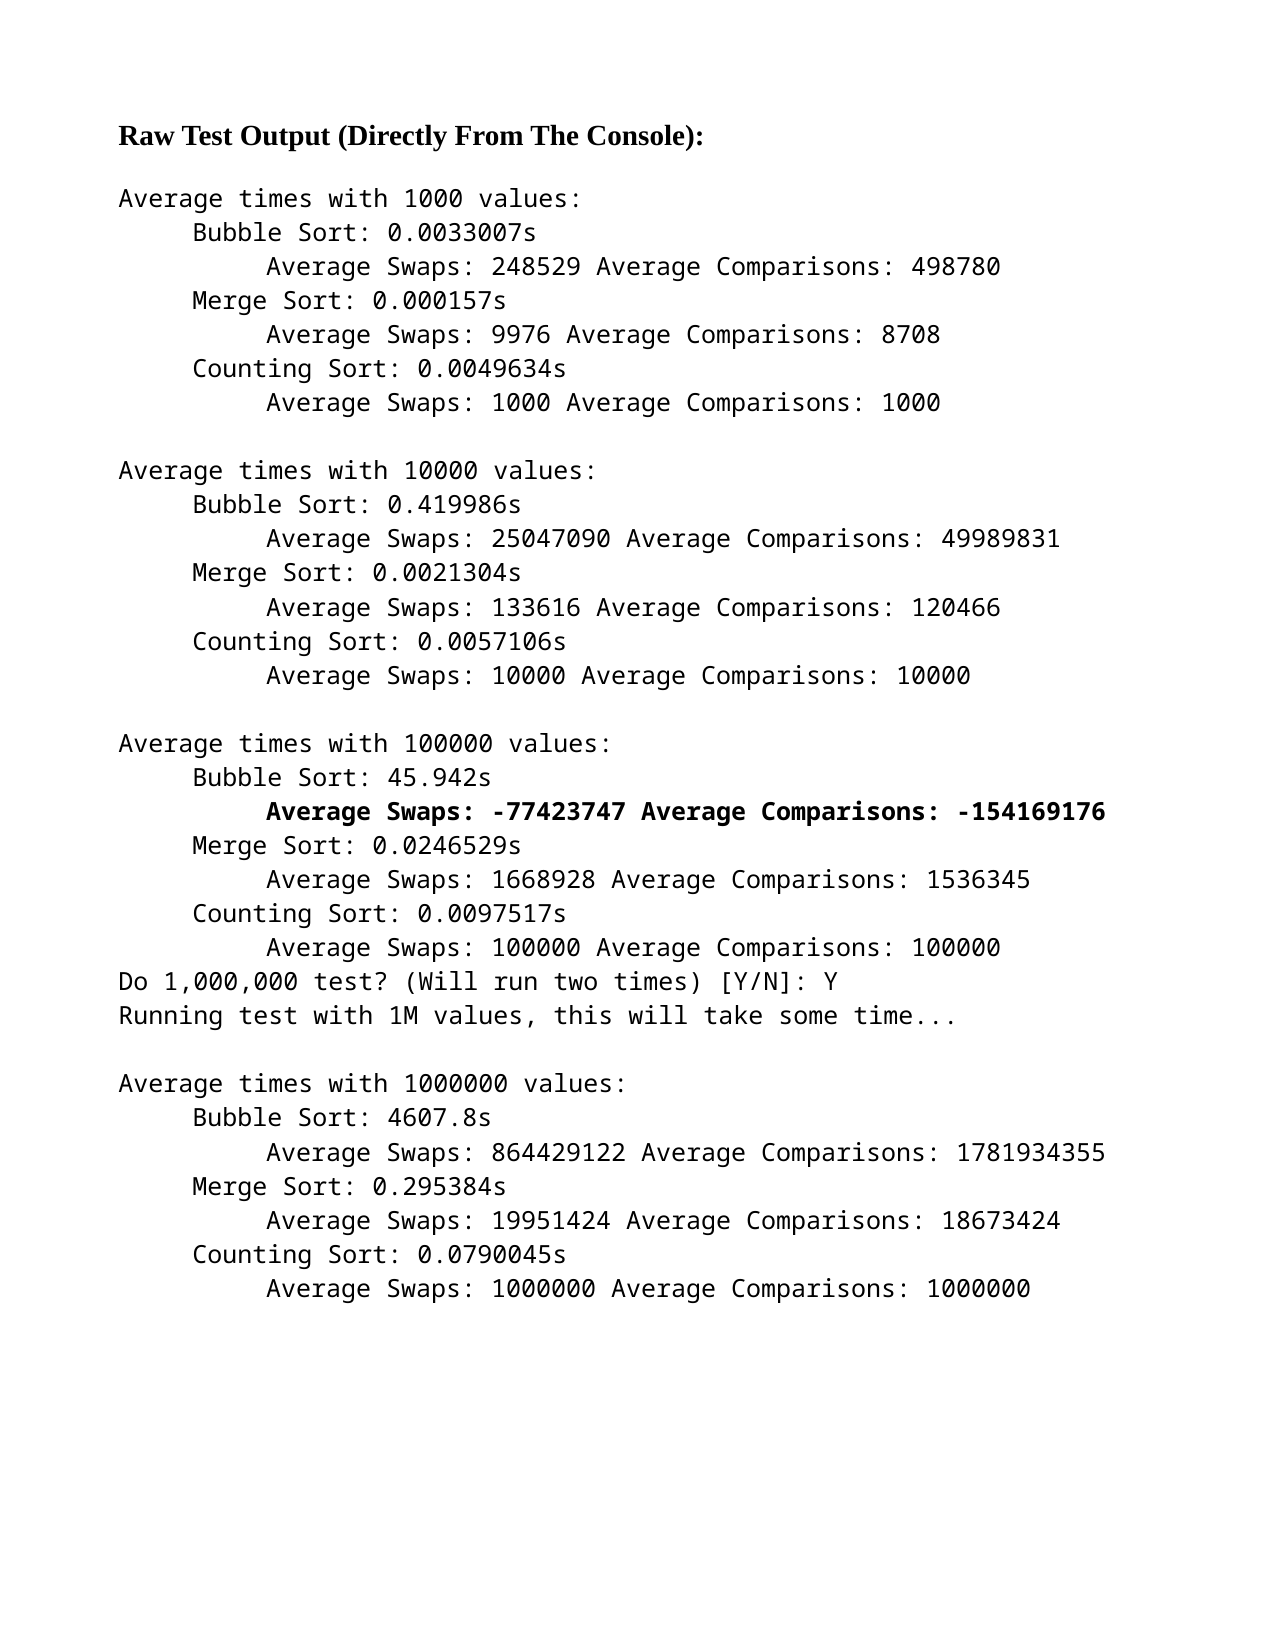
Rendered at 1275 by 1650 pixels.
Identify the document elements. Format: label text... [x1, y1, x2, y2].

text Raw Test Output (Directly From The Console): [118, 118, 1157, 152]
text Merge Sort: 0.0021304s [118, 555, 1157, 589]
text Average Swaps: 1668928 Average Comparisons: 1536345 [118, 862, 1157, 896]
text Average Swaps: -77423747 Average Comparisons: -154169176 [118, 793, 1157, 828]
text Average Swaps: 19951424 Average Comparisons: 18673424 [118, 1202, 1157, 1236]
text Counting Sort: 0.0057106s [118, 623, 1157, 657]
text Counting Sort: 0.0097517s [118, 896, 1157, 930]
text Average Swaps: 248529 Average Comparisons: 498780 [118, 248, 1157, 283]
text Merge Sort: 0.295384s [118, 1168, 1157, 1202]
text Average Swaps: 1000000 Average Comparisons: 1000000 [118, 1270, 1157, 1304]
text Average times with 1000 values: [118, 180, 1157, 214]
text Average Swaps: 133616 Average Comparisons: 120466 [118, 589, 1157, 623]
text Counting Sort: 0.0049634s [118, 351, 1157, 385]
text Average Swaps: 25047090 Average Comparisons: 49989831 [118, 521, 1157, 555]
text Do 1,000,000 test? (Will run two times) [Y/N]: Y [118, 964, 1157, 998]
text Average Swaps: 864429122 Average Comparisons: 1781934355 [118, 1134, 1157, 1168]
text Average Swaps: 100000 Average Comparisons: 100000 [118, 930, 1157, 964]
text Average Swaps: 9976 Average Comparisons: 8708 [118, 317, 1157, 351]
text Average times with 1000000 values: [118, 1066, 1157, 1100]
text Average times with 10000 values: [118, 453, 1157, 487]
text Merge Sort: 0.0246529s [118, 828, 1157, 862]
text Counting Sort: 0.0790045s [118, 1236, 1157, 1270]
text Merge Sort: 0.000157s [118, 283, 1157, 317]
text Running test with 1M values, this will take some time... [118, 998, 1157, 1032]
text Average Swaps: 1000 Average Comparisons: 1000 [118, 385, 1157, 419]
text Average times with 100000 values: [118, 725, 1157, 759]
text Bubble Sort: 45.942s [118, 759, 1157, 793]
text Bubble Sort: 4607.8s [118, 1100, 1157, 1134]
text Bubble Sort: 0.419986s [118, 487, 1157, 521]
text Bubble Sort: 0.0033007s [118, 214, 1157, 248]
text Average Swaps: 10000 Average Comparisons: 10000 [118, 657, 1157, 691]
